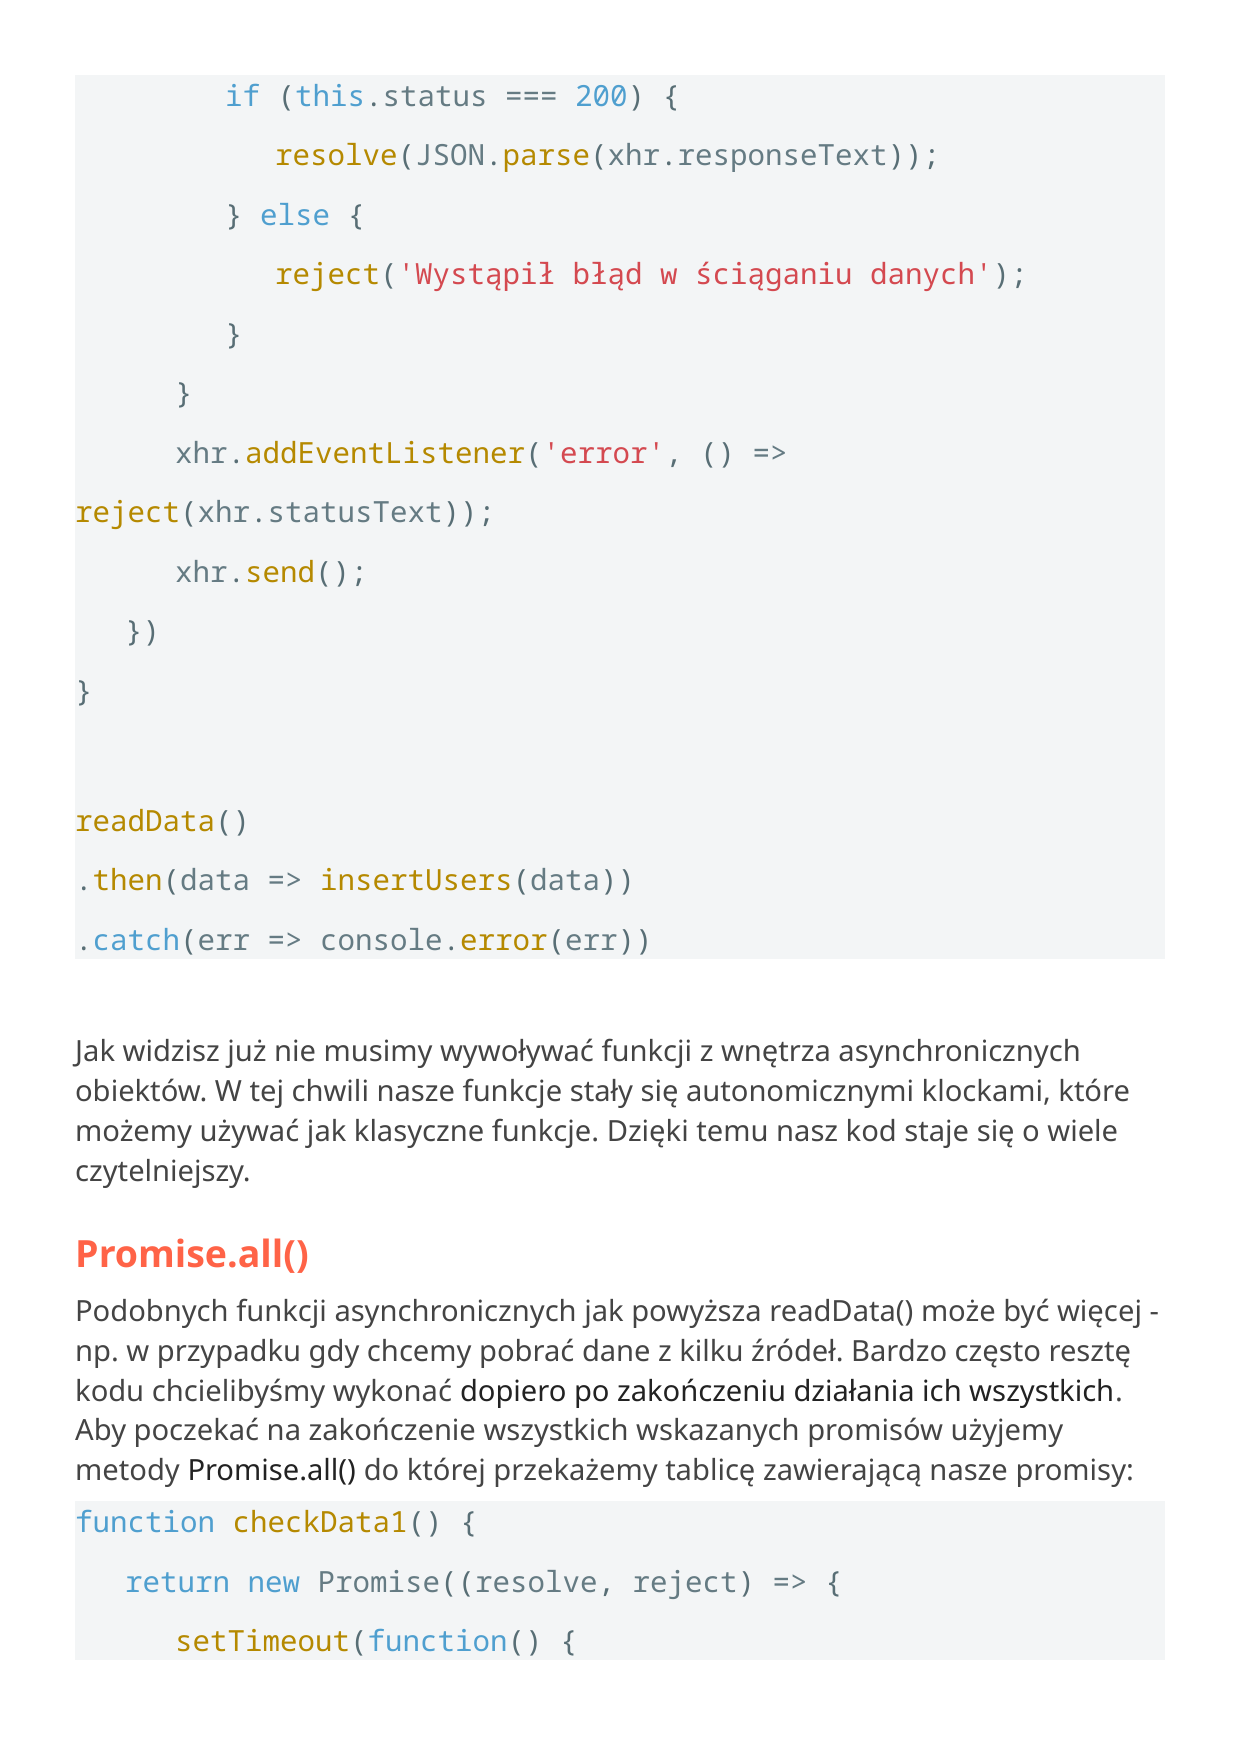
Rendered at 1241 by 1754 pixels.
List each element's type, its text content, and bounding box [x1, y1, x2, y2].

text xhr.send(); [75, 551, 1165, 591]
text xhr.addEventListener('error', () => reject(xhr.statusText)); [75, 432, 1165, 531]
text .catch(err => console.error(err)) [75, 919, 1165, 959]
text } [75, 372, 1165, 412]
text readData() [75, 800, 1165, 840]
text function checkData1() { [75, 1501, 1165, 1541]
subtitle Promise.all() [75, 1227, 1165, 1278]
text } else { [75, 194, 1165, 234]
text if (this.status === 200) { [75, 75, 1165, 115]
text Jak widzisz już nie musimy wywoływać funkcji z wnętrza asynchronicznych obiektów. W tej chwili nasze funkcje stały się autonomicznymi klockami, które możemy używać jak klasyczne funkcje. Dzięki temu nasz kod staje się o wiele czytelniejszy. [75, 1031, 1165, 1189]
text }) [75, 610, 1165, 650]
text return new Promise((resolve, reject) => { [75, 1561, 1165, 1601]
text .then(data => insertUsers(data)) [75, 859, 1165, 899]
text reject('Wystąpił błąd w ściąganiu danych'); [75, 253, 1165, 293]
text setTimeout(function() { [75, 1620, 1165, 1660]
text } [75, 313, 1165, 353]
text } [75, 670, 1165, 709]
text resolve(JSON.parse(xhr.responseText)); [75, 134, 1165, 174]
text Podobnych funkcji asynchronicznych jak powyższa readData() może być więcej - np. w przypadku gdy chcemy pobrać dane z kilku źródeł. Bardzo często resztę kodu chcielibyśmy wykonać dopiero po zakończeniu działania ich wszystkich. Aby poczekać na zakończenie wszystkich wskazanych promisów użyjemy metody Promise.all() do której przekażemy tablicę zawierającą nasze promisy: [75, 1291, 1165, 1489]
